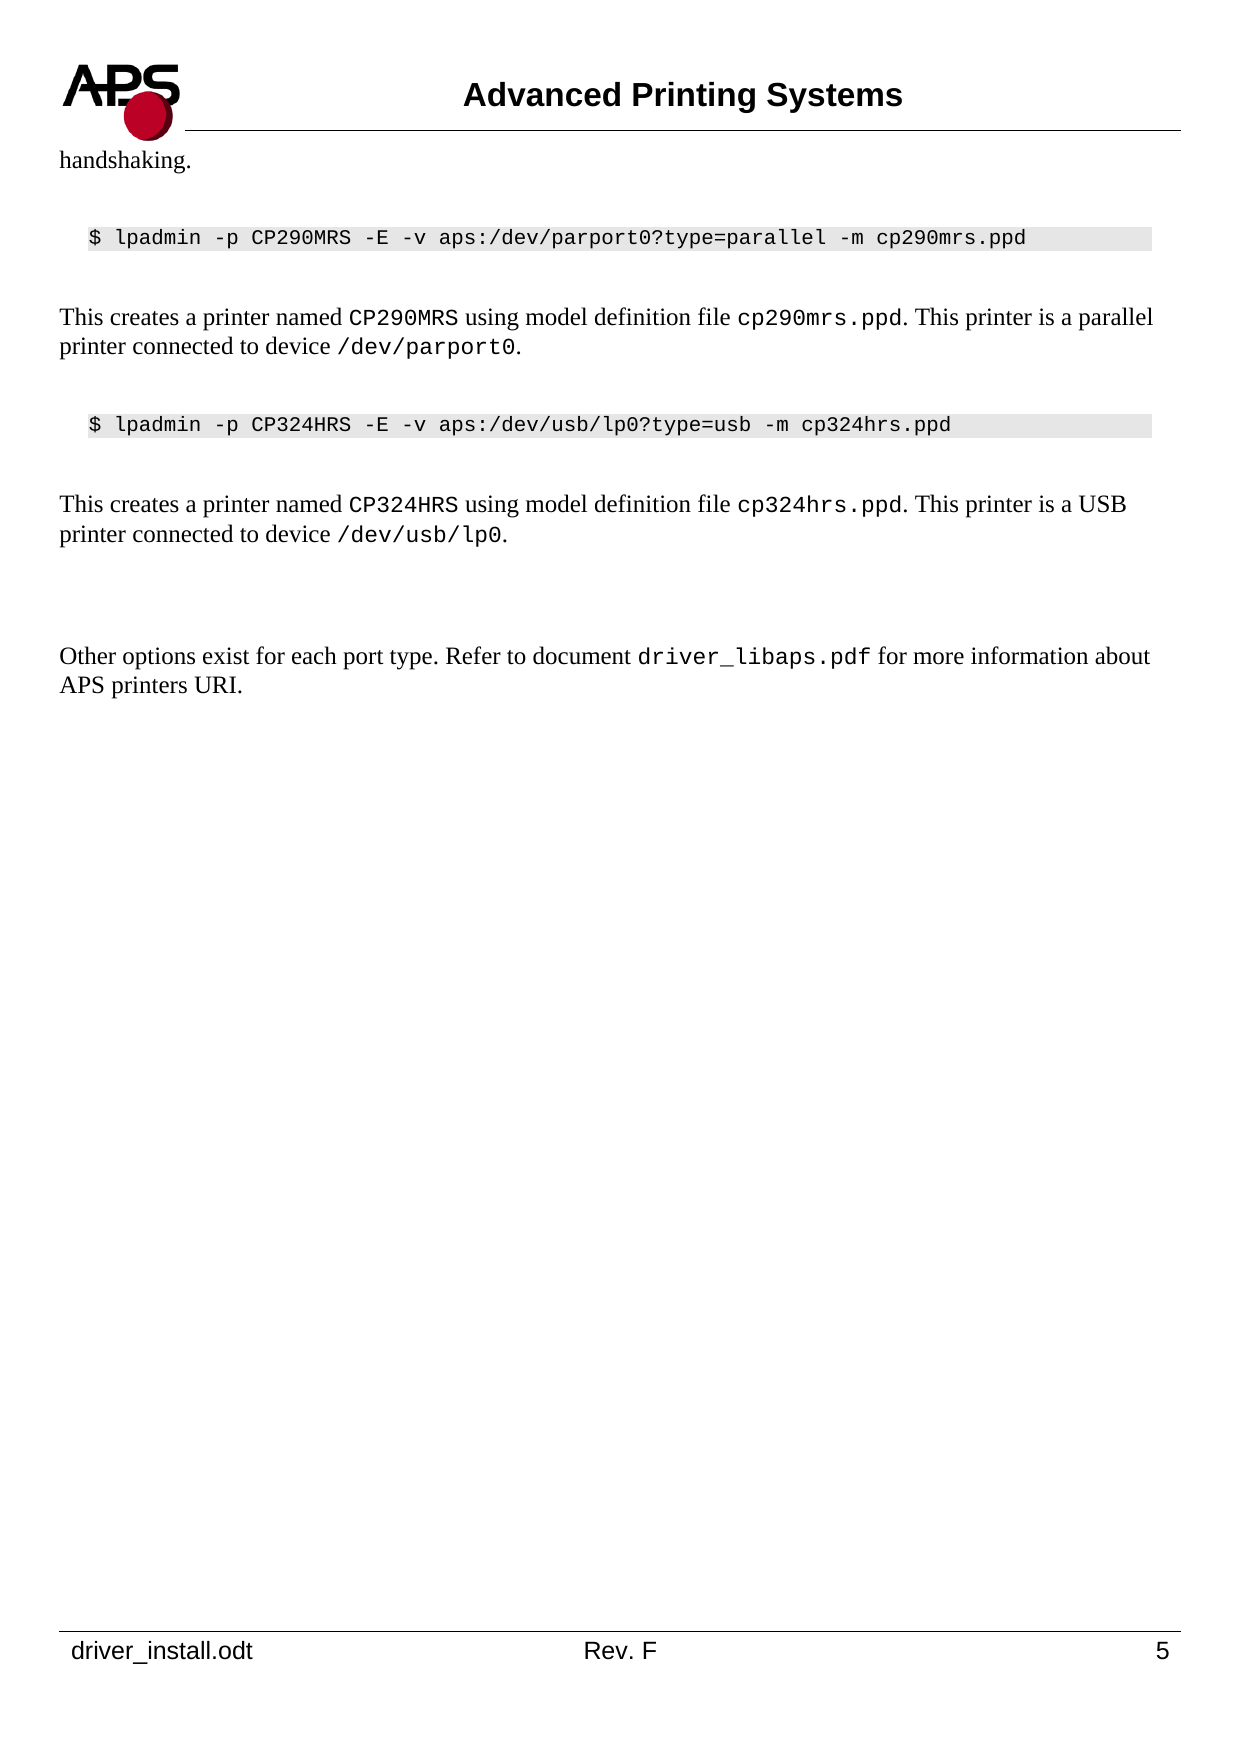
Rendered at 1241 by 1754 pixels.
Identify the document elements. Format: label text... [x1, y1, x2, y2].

text $ lpadmin -p CP290MRS -E -v aps:/dev/parport0?type=parallel -m cp290mrs.ppd [88, 227, 1152, 251]
text handshaking. [59, 146, 1181, 174]
text $ lpadmin -p CP324HRS -E -v aps:/dev/usb/lp0?type=usb -m cp324hrs.ppd [88, 414, 1152, 438]
text This creates a printer named CP324HRS using model definition file cp324hrs.ppd. This printer is a USB printer connected to device /dev/usb/lp0. [59, 491, 1181, 549]
picture [59, 59, 186, 147]
text Other options exist for each port type. Refer to document driver_libaps.pdf for more information about APS printers URI. [59, 642, 1181, 699]
text This creates a printer named CP290MRS using model definition file cp290mrs.ppd. This printer is a parallel printer connected to device /dev/parport0. [59, 303, 1181, 362]
